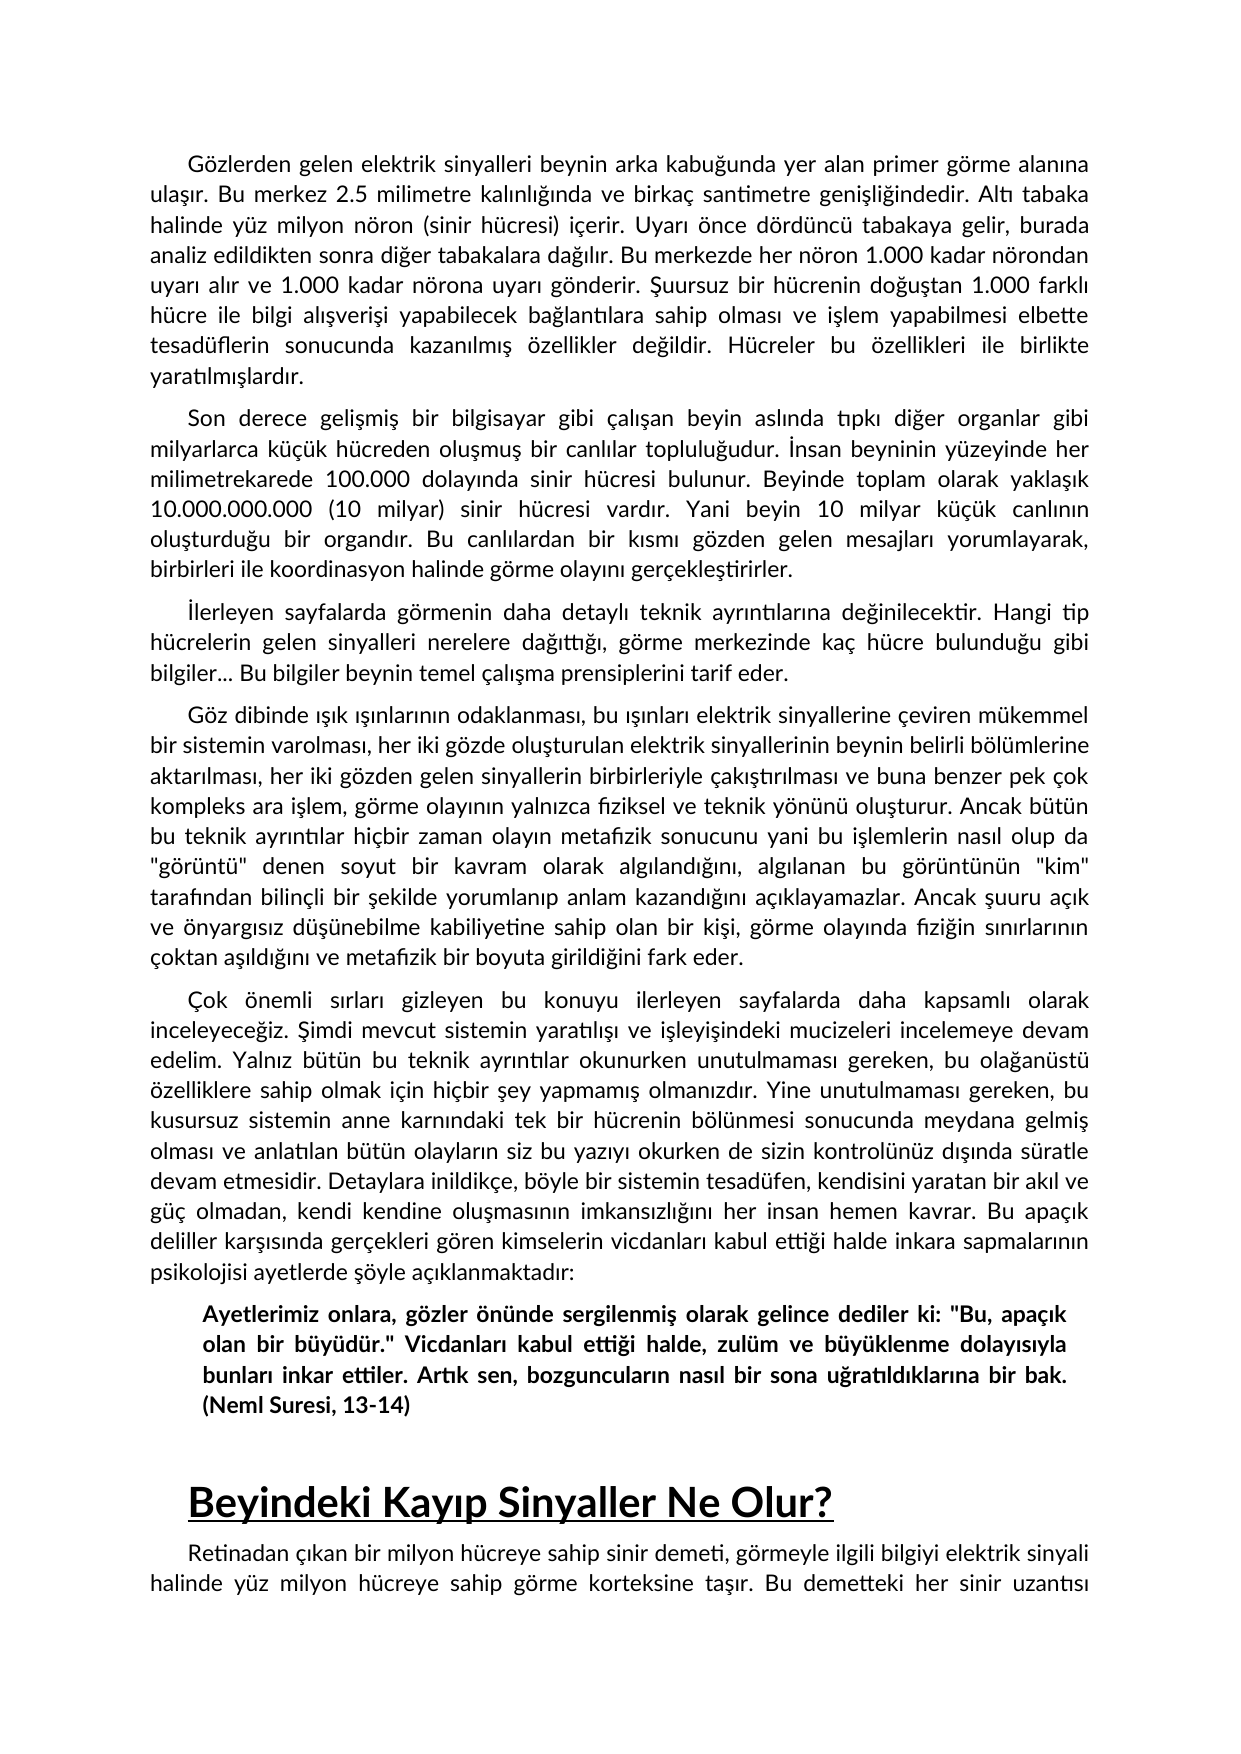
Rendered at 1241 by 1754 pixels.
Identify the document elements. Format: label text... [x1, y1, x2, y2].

text İlerleyen sayfalarda görmenin daha detaylı teknik ayrıntılarına değinilecektir. Hangi tip hücrelerin gelen sinyalleri nerelere dağıttığı, görme merkezinde kaç hücre bulunduğu gibi bilgiler... Bu bilgiler beynin temel çalışma prensiplerini tarif eder. [150, 598, 1090, 686]
text Gözlerden gelen elektrik sinyalleri beynin arka kabuğunda yer alan primer görme alanına ulaşır. Bu merkez 2.5 milimetre kalınlığında ve birkaç santimetre genişliğindedir. Altı tabaka halinde yüz milyon nöron (sinir hücresi) içerir. Uyarı önce dördüncü tabakaya gelir, burada analiz edildikten sonra diğer tabakalara dağılır. Bu merkezde her nöron 1.000 kadar nörondan uyarı alır ve 1.000 kadar nörona uyarı gönderir. Şuursuz bir hücrenin doğuştan 1.000 farklı hücre ile bilgi alışverişi yapabilecek bağlantılara sahip olması ve işlem yapabilmesi elbette tesadüflerin sonucunda kazanılmış özellikler değildir. Hücreler bu özellikleri ile birlikte yaratılmışlardır. [150, 150, 1090, 389]
text Son derece gelişmiş bir bilgisayar gibi çalışan beyin aslında tıpkı diğer organlar gibi milyarlarca küçük hücreden oluşmuş bir canlılar topluluğudur. İnsan beyninin yüzeyinde her milimetrekarede 100.000 dolayında sinir hücresi bulunur. Beyinde toplam olarak yaklaşık 10.000.000.000 (10 milyar) sinir hücresi vardır. Yani beyin 10 milyar küçük canlının oluşturduğu bir organdır. Bu canlılardan bir kısmı gözden gelen mesajları yorumlayarak, birbirleri ile koordinasyon halinde görme olayını gerçekleştirirler. [150, 404, 1090, 583]
text Ayetlerimiz onlara, gözler önünde sergilenmiş olarak gelince dediler ki: "Bu, apaçık olan bir büyüdür." Vicdanları kabul ettiği halde, zulüm ve büyüklenme dolayısıyla bunları inkar ettiler. Artık sen, bozguncuların nasıl bir sona uğratıldıklarına bir bak. (Neml Suresi, 13-14) [202, 1300, 1068, 1418]
text Göz dibinde ışık ışınlarının odaklanması, bu ışınları elektrik sinyallerine çeviren mükemmel bir sistemin varolması, her iki gözde oluşturulan elektrik sinyallerinin beynin belirli bölümlerine aktarılması, her iki gözden gelen sinyallerin birbirleriyle çakıştırılması ve buna benzer pek çok kompleks ara işlem, görme olayının yalnızca fiziksel ve teknik yönünü oluşturur. Ancak bütün bu teknik ayrıntılar hiçbir zaman olayın metafizik sonucunu yani bu işlemlerin nasıl olup da "görüntü" denen soyut bir kavram olarak algılandığını, algılanan bu görüntünün "kim" tarafından bilinçli bir şekilde yorumlanıp anlam kazandığını açıklayamazlar. Ancak şuuru açık ve önyargısız düşünebilme kabiliyetine sahip olan bir kişi, görme olayında fiziğin sınırlarının çoktan aşıldığını ve metafizik bir boyuta girildiğini fark eder. [150, 701, 1090, 970]
text Çok önemli sırları gizleyen bu konuyu ilerleyen sayfalarda daha kapsamlı olarak inceleyeceğiz. Şimdi mevcut sistemin yaratılışı ve işleyişindeki mucizeleri incelemeye devam edelim. Yalnız bütün bu teknik ayrıntılar okunurken unutulmaması gereken, bu olağanüstü özelliklere sahip olmak için hiçbir şey yapmamış olmanızdır. Yine unutulmaması gereken, bu kusursuz sistemin anne karnındaki tek bir hücrenin bölünmesi sonucunda meydana gelmiş olması ve anlatılan bütün olayların siz bu yazıyı okurken de sizin kontrolünüz dışında süratle devam etmesidir. Detaylara inildikçe, böyle bir sistemin tesadüfen, kendisini yaratan bir akıl ve güç olmadan, kendi kendine oluşmasının imkansızlığını her insan hemen kavrar. Bu apaçık deliller karşısında gerçekleri gören kimselerin vicdanları kabul ettiği halde inkara sapmalarının psikolojisi ayetlerde şöyle açıklanmaktadır: [150, 985, 1090, 1285]
subtitle Beyindeki Kayıp Sinyaller Ne Olur? [187, 1476, 1090, 1526]
text Retinadan çıkan bir milyon hücreye sahip sinir demeti, görmeyle ilgili bilgiyi elektrik sinyali halinde yüz milyon hücreye sahip görme korteksine taşır. Bu demetteki her sinir uzantısı [150, 1538, 1090, 1596]
